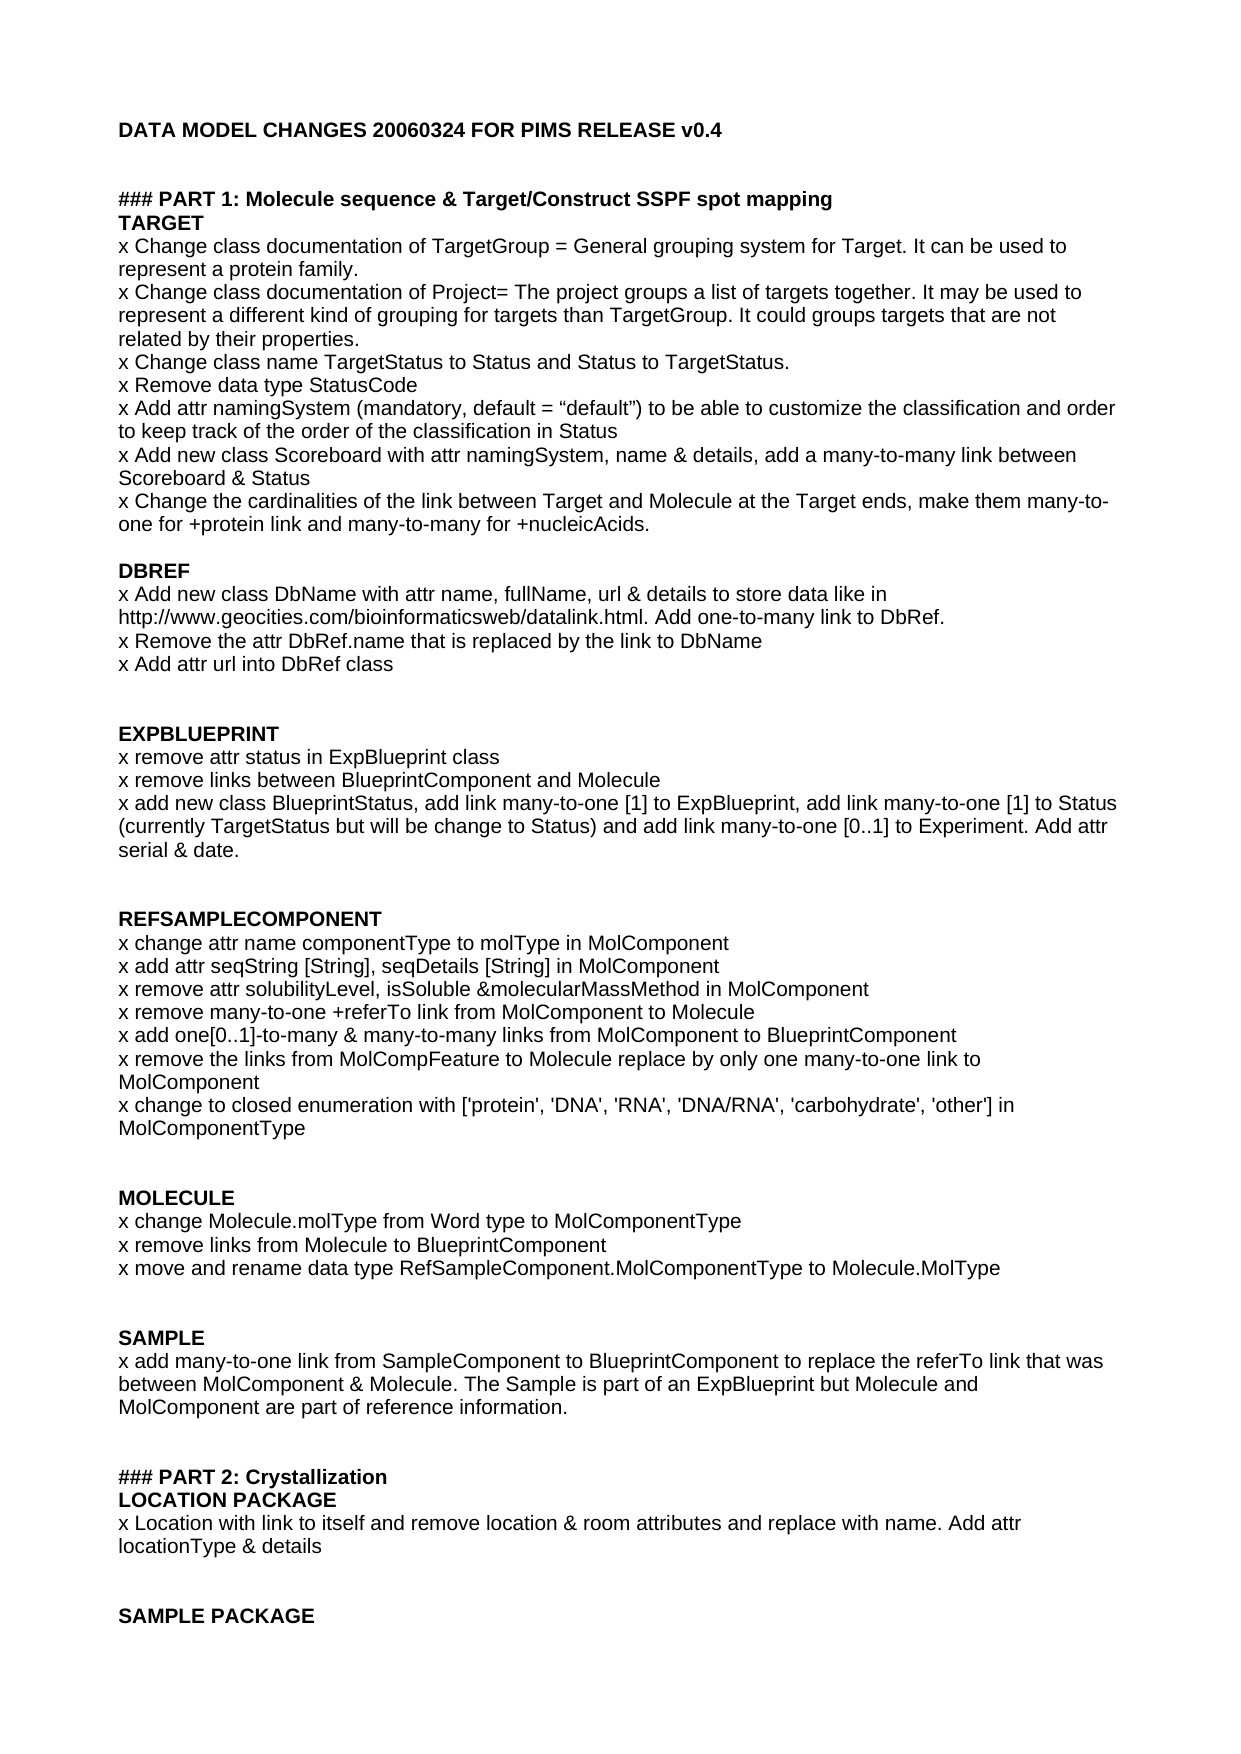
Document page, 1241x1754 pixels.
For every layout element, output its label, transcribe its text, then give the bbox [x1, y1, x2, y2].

text SAMPLE PACKAGE [118, 1605, 1122, 1628]
text x Change class documentation of TargetGroup = General grouping system for Target. It can be used to represent a protein family. [118, 234, 1122, 281]
text x remove attr status in ExpBlueprint class [118, 745, 1122, 768]
text x add new class BlueprintStatus, add link many-to-one [1] to ExpBlueprint, add link many-to-one [1] to Status (currently TargetStatus but will be change to Status) and add link many-to-one [0..1] to Experiment. Add attr serial & date. [118, 792, 1122, 861]
text x Location with link to itself and remove location & room attributes and replace with name. Add attr locationType & details [118, 1512, 1122, 1558]
text x Add attr url into DbRef class [118, 652, 1122, 676]
text x change to closed enumeration with ['protein', 'DNA', 'RNA', 'DNA/RNA', 'carbohydrate', 'other'] in MolComponentType [118, 1094, 1122, 1140]
text ### PART 2: Crystallization [118, 1465, 1122, 1489]
text MOLECULE [118, 1187, 1122, 1210]
text x Change the cardinalities of the link between Target and Molecule at the Target ends, make them many-to-one for +protein link and many-to-many for +nucleicAcids. [118, 490, 1122, 536]
text x remove links from Molecule to BlueprintComponent [118, 1233, 1122, 1256]
text EXPBLUEPRINT [118, 722, 1122, 745]
text SAMPLE [118, 1326, 1122, 1349]
text x remove attr solubilityLevel, isSoluble &molecularMassMethod in MolComponent [118, 978, 1122, 1001]
text x Remove the attr DbRef.name that is replaced by the link to DbName [118, 629, 1122, 652]
text x change Molecule.molType from Word type to MolComponentType [118, 1210, 1122, 1233]
text x Change class documentation of Project= The project groups a list of targets together. It may be used to represent a different kind of grouping for targets than TargetGroup. It could groups targets that are not related by their properties. [118, 281, 1122, 350]
text x remove links between BlueprintComponent and Molecule [118, 768, 1122, 792]
text REFSAMPLECOMPONENT [118, 908, 1122, 931]
text x add one[0..1]-to-many & many-to-many links from MolComponent to BlueprintComponent [118, 1024, 1122, 1047]
text x add many-to-one link from SampleComponent to BlueprintComponent to replace the referTo link that was between MolComponent & Molecule. The Sample is part of an ExpBlueprint but Molecule and MolComponent are part of reference information. [118, 1349, 1122, 1419]
text x move and rename data type RefSampleComponent.MolComponentType to Molecule.MolType [118, 1256, 1122, 1279]
text x Change class name TargetStatus to Status and Status to TargetStatus. [118, 350, 1122, 374]
text x Add attr namingSystem (mandatory, default = “default”) to be able to customize the classification and order to keep track of the order of the classification in Status [118, 397, 1122, 443]
text x remove many-to-one +referTo link from MolComponent to Molecule [118, 1001, 1122, 1024]
text x remove the links from MolCompFeature to Molecule replace by only one many-to-one link to MolComponent [118, 1047, 1122, 1094]
text DATA MODEL CHANGES 20060324 FOR PIMS RELEASE v0.4 [118, 118, 1122, 141]
text x Add new class DbName with attr name, fullName, url & details to store data like in http://www.geocities.com/bioinformaticsweb/datalink.html. Add one-to-many link to DbRef. [118, 583, 1122, 629]
text x change attr name componentType to molType in MolComponent [118, 931, 1122, 954]
text DBREF [118, 559, 1122, 583]
text x add attr seqString [String], seqDetails [String] in MolComponent [118, 954, 1122, 978]
text TARGET [118, 211, 1122, 234]
text LOCATION PACKAGE [118, 1489, 1122, 1512]
text ### PART 1: Molecule sequence & Target/Construct SSPF spot mapping [118, 188, 1122, 211]
text x Remove data type StatusCode [118, 374, 1122, 397]
text x Add new class Scoreboard with attr namingSystem, name & details, add a many-to-many link between Scoreboard & Status [118, 443, 1122, 490]
